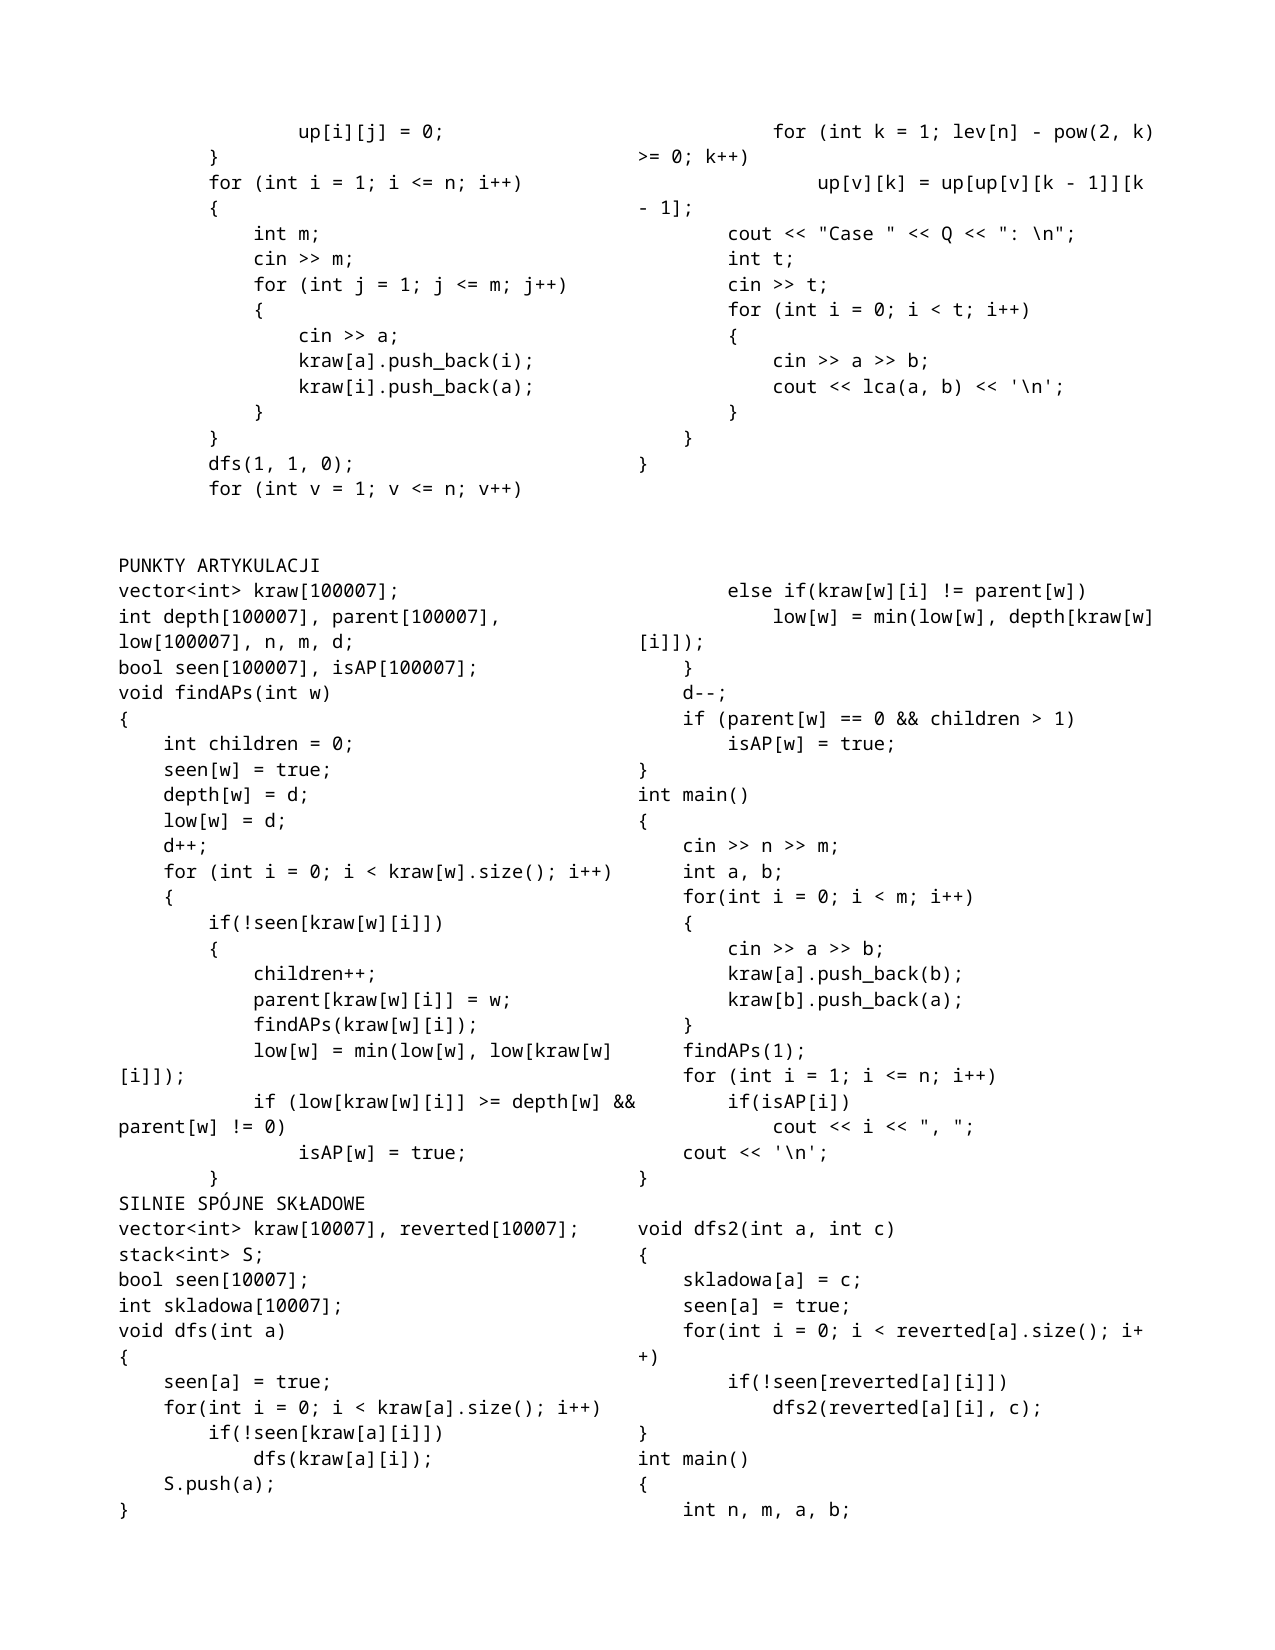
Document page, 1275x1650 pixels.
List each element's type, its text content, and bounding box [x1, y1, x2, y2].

text if (parent[w] == 0 && children > 1) [637, 705, 1157, 731]
text } [637, 450, 1157, 475]
text low[w] = d; [118, 807, 637, 833]
text } [637, 1164, 1157, 1190]
text seen[w] = true; [118, 756, 637, 782]
text } [118, 424, 637, 450]
text for (int k = 1; lev[n] - pow(2, k) >= 0; k++) [637, 118, 1157, 169]
text kraw[a].push_back(i); [118, 348, 637, 373]
text parent[kraw[w][i]] = w; [118, 986, 637, 1011]
text else if(kraw[w][i] != parent[w]) [637, 577, 1157, 603]
text } [637, 399, 1157, 424]
text { [637, 909, 1157, 935]
text for (int i = 0; i < kraw[w].size(); i++) [118, 858, 637, 884]
text bool seen[10007]; [118, 1267, 637, 1292]
text up[i][j] = 0; [118, 118, 637, 144]
text { [118, 705, 637, 731]
text cin >> a >> b; [637, 935, 1157, 960]
text dfs(kraw[a][i]); [118, 1445, 637, 1471]
text isAP[w] = true; [118, 1139, 637, 1164]
text for (int j = 1; j <= m; j++) [118, 271, 637, 297]
text int n, m, a, b; [637, 1496, 1157, 1522]
text } [118, 399, 637, 424]
text vector<int> kraw[10007], reverted[10007]; [118, 1216, 637, 1241]
text cin >> m; [118, 246, 637, 271]
text dfs2(reverted[a][i], c); [637, 1394, 1157, 1420]
text } [118, 1496, 637, 1522]
text up[v][k] = up[up[v][k - 1]][k - 1]; [637, 169, 1157, 220]
text } [637, 756, 1157, 782]
text void dfs2(int a, int c) [637, 1216, 1157, 1241]
text cout << i << ", "; [637, 1113, 1157, 1139]
text S.push(a); [118, 1471, 637, 1496]
text low[w] = min(low[w], low[kraw[w][i]]); [118, 1037, 637, 1088]
text vector<int> kraw[100007]; [118, 577, 637, 603]
text { [637, 322, 1157, 348]
text { [118, 195, 637, 220]
text cout << "Case " << Q << ": \n"; [637, 220, 1157, 246]
text cout << lca(a, b) << '\n'; [637, 373, 1157, 399]
text } [637, 1011, 1157, 1037]
text int m; [118, 220, 637, 246]
text kraw[b].push_back(a); [637, 986, 1157, 1011]
text { [637, 807, 1157, 833]
text { [118, 935, 637, 960]
text for (int v = 1; v <= n; v++) [118, 475, 637, 501]
text void findAPs(int w) [118, 679, 637, 705]
text low[w] = min(low[w], depth[kraw[w][i]]); [637, 603, 1157, 654]
text { [118, 1343, 637, 1369]
text for (int i = 1; i <= n; i++) [118, 169, 637, 195]
text if(!seen[kraw[a][i]]) [118, 1420, 637, 1445]
text children++; [118, 960, 637, 986]
text skladowa[a] = c; [637, 1267, 1157, 1292]
text depth[w] = d; [118, 782, 637, 807]
text } [118, 144, 637, 169]
text { [637, 1241, 1157, 1267]
text findAPs(1); [637, 1037, 1157, 1062]
text int children = 0; [118, 731, 637, 756]
text if(isAP[i]) [637, 1088, 1157, 1113]
text int main() [637, 1445, 1157, 1471]
text isAP[w] = true; [637, 731, 1157, 756]
text } [118, 1164, 637, 1190]
text SILNIE SPÓJNE SKŁADOWE [118, 1190, 1157, 1216]
text seen[a] = true; [637, 1292, 1157, 1318]
text for(int i = 0; i < m; i++) [637, 884, 1157, 909]
text } [637, 1420, 1157, 1445]
text cin >> a >> b; [637, 348, 1157, 373]
text kraw[i].push_back(a); [118, 373, 637, 399]
text if(!seen[kraw[w][i]]) [118, 909, 637, 935]
text bool seen[100007], isAP[100007]; [118, 654, 637, 679]
text cin >> n >> m; [637, 833, 1157, 858]
text PUNKTY ARTYKULACJI [118, 552, 1157, 577]
text kraw[a].push_back(b); [637, 960, 1157, 986]
text { [118, 884, 637, 909]
text for(int i = 0; i < reverted[a].size(); i++) [637, 1318, 1157, 1369]
text seen[a] = true; [118, 1369, 637, 1394]
text { [637, 1471, 1157, 1496]
text cin >> a; [118, 322, 637, 348]
text cin >> t; [637, 271, 1157, 297]
text for (int i = 0; i < t; i++) [637, 297, 1157, 322]
text d--; [637, 679, 1157, 705]
text int skladowa[10007]; [118, 1292, 637, 1318]
text if(!seen[reverted[a][i]]) [637, 1369, 1157, 1394]
text dfs(1, 1, 0); [118, 450, 637, 475]
text cout << '\n'; [637, 1139, 1157, 1164]
text int t; [637, 246, 1157, 271]
text int a, b; [637, 858, 1157, 884]
text for (int i = 1; i <= n; i++) [637, 1062, 1157, 1088]
text int depth[100007], parent[100007], low[100007], n, m, d; [118, 603, 637, 654]
text { [118, 297, 637, 322]
text for(int i = 0; i < kraw[a].size(); i++) [118, 1394, 637, 1420]
text } [637, 424, 1157, 450]
text stack<int> S; [118, 1241, 637, 1267]
text int main() [637, 782, 1157, 807]
text findAPs(kraw[w][i]); [118, 1011, 637, 1037]
text } [637, 654, 1157, 679]
text void dfs(int a) [118, 1318, 637, 1343]
text d++; [118, 833, 637, 858]
text if (low[kraw[w][i]] >= depth[w] && parent[w] != 0) [118, 1088, 637, 1139]
